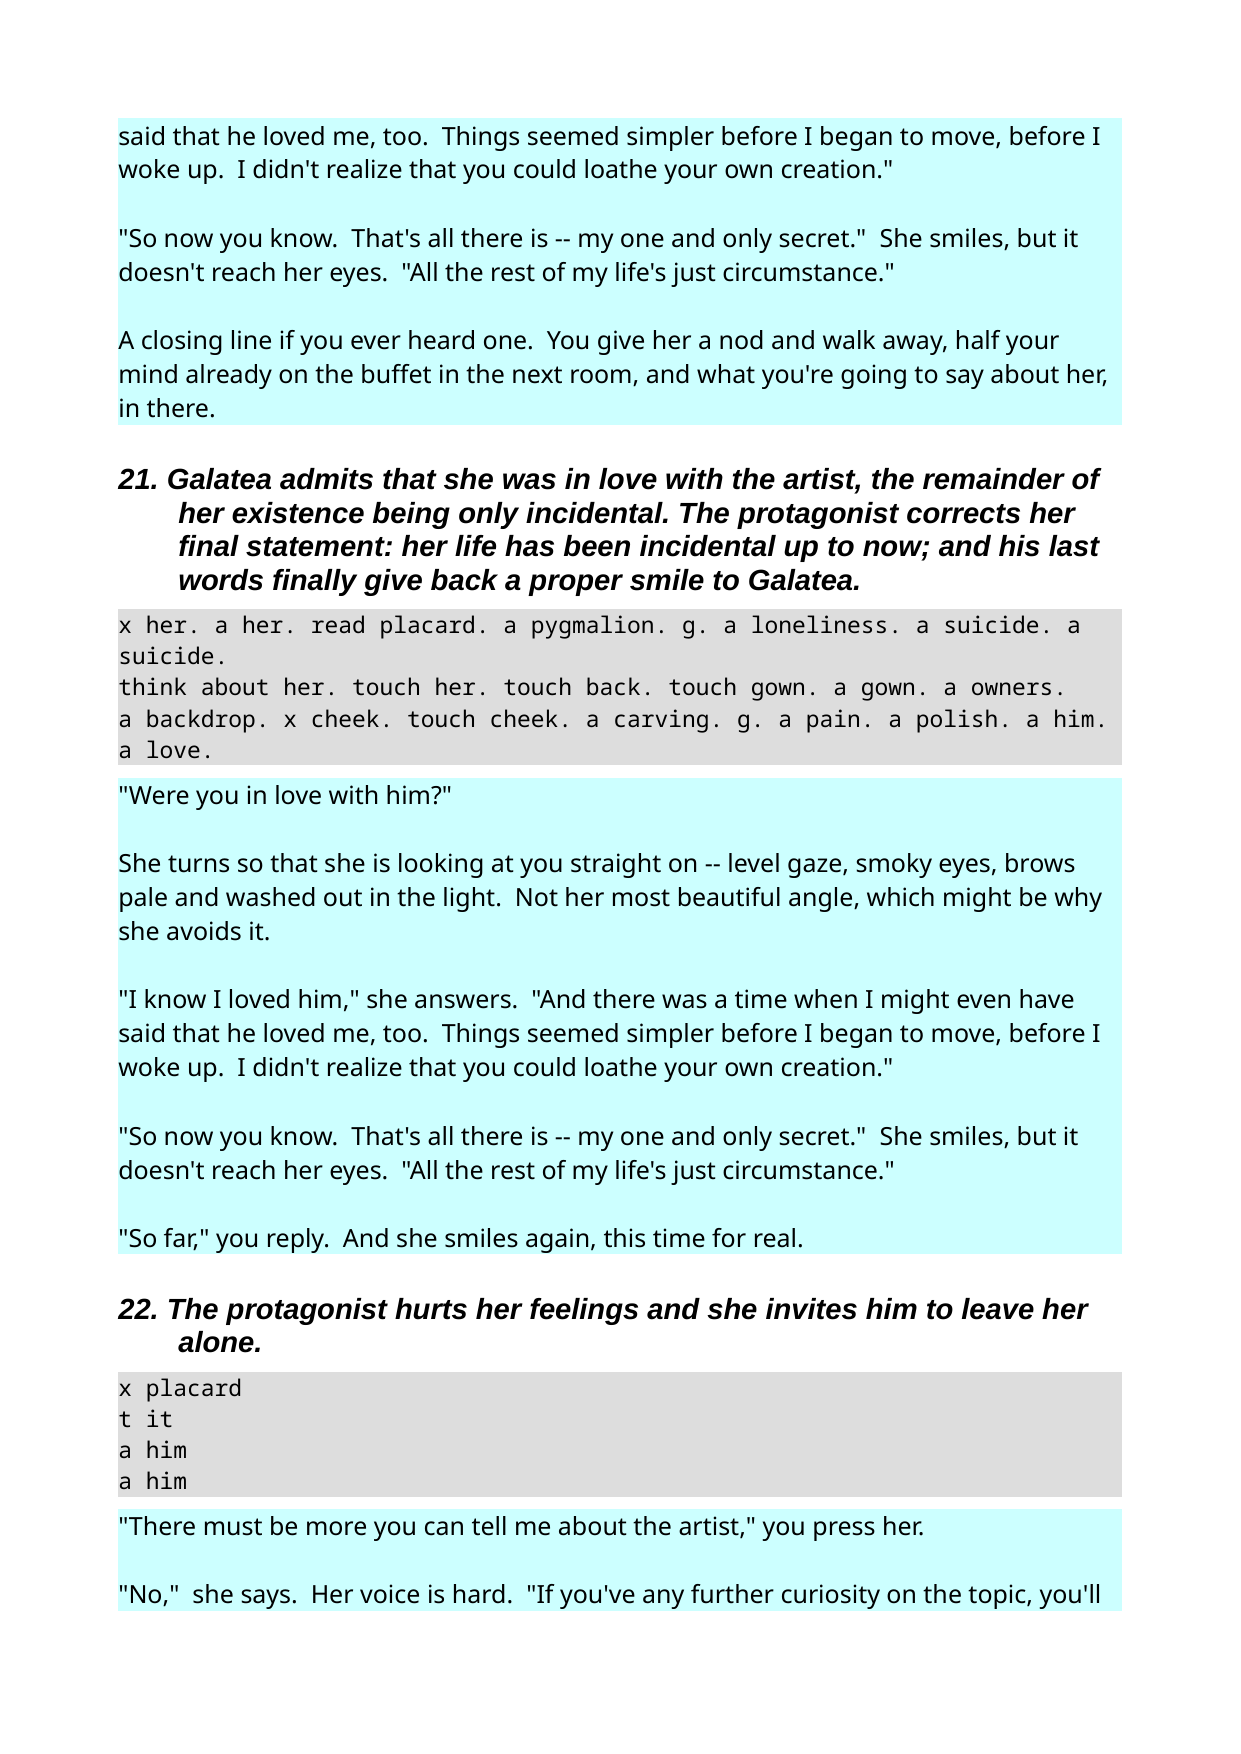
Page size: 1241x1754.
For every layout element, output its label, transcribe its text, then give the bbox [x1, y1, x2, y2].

subtitle 22. The protagonist hurts her feelings and she invites him to leave her alone. [118, 1292, 1122, 1359]
text x placard t it a him a him [118, 1372, 1122, 1497]
text "There must be more you can tell me about the artist," you press her. "No," she says. Her voice is hard. "If you've any further curiosity on the topic, you'll [118, 1509, 1122, 1611]
text said that he loved me, too. Things seemed simpler before I began to move, before I woke up. I didn't realize that you could loathe your own creation." "So now you know. That's all there is -- my one and only secret." She smiles, but it doesn't reach her eyes. "All the rest of my life's just circumstance." A closing line if you ever heard one. You give her a nod and walk away, half your mind already on the buffet in the next room, and what you're going to say about her, in there. [118, 118, 1122, 425]
text "Were you in love with him?" She turns so that she is looking at you straight on -- level gaze, smoky eyes, brows pale and washed out in the light. Not her most beautiful angle, which might be why she avoids it. "I know I loved him," she answers. "And there was a time when I might even have said that he loved me, too. Things seemed simpler before I began to move, before I woke up. I didn't realize that you could loathe your own creation." "So now you know. That's all there is -- my one and only secret." She smiles, but it doesn't reach her eyes. "All the rest of my life's just circumstance." "So far," you reply. And she smiles again, this time for real. [118, 778, 1122, 1254]
text x her. a her. read placard. a pygmalion. g. a loneliness. a suicide. a suicide. think about her. touch her. touch back. touch gown. a gown. a owners. a backdrop. x cheek. touch cheek. a carving. g. a pain. a polish. a him. a love. [118, 609, 1122, 765]
subtitle 21. Galatea admits that she was in love with the artist, the remainder of her existence being only incidental. The protagonist corrects her final statement: her life has been incidental up to now; and his last words finally give back a proper smile to Galatea. [118, 462, 1122, 596]
